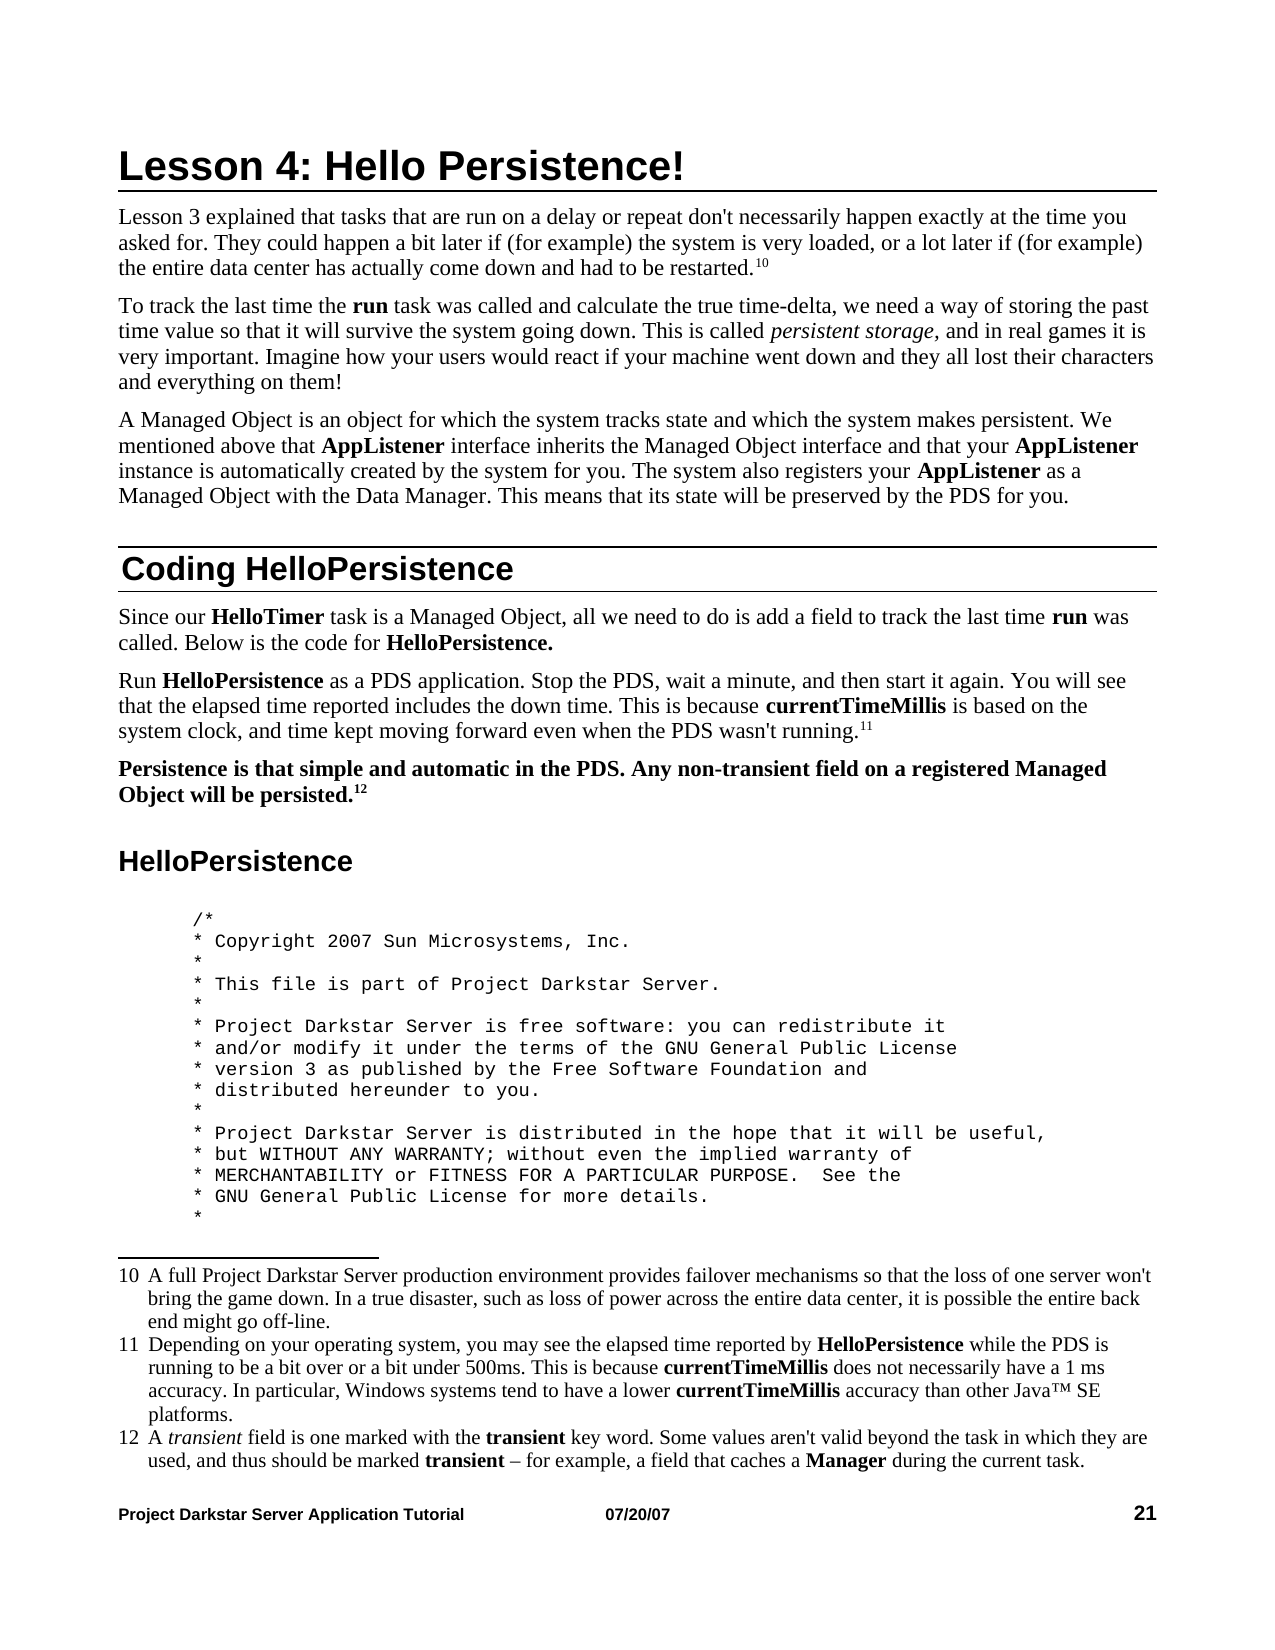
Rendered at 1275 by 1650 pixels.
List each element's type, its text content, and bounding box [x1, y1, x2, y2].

text /* * Copyright 2007 Sun Microsystems, Inc. * * This file is part of Project Darkstar Server. * * Project Darkstar Server is free software: you can redistribute it * and/or modify it under the terms of the GNU General Public License * version 3 as published by the Free Software Foundation and * distributed hereunder to you. * * Project Darkstar Server is distributed in the hope that it will be useful, * but WITHOUT ANY WARRANTY; without even the implied warranty of * MERCHANTABILITY or FITNESS FOR A PARTICULAR PURPOSE. See the * GNU General Public License for more details. * [192, 911, 1098, 1230]
text Lesson 3 explained that tasks that are run on a delay or repeat don't necessarily happen exactly at the time you asked for. They could happen a bit later if (for example) the system is very loaded, or a lot later if (for example) the entire data center has actually come down and had to be restarted. [118, 204, 1157, 281]
subtitle HelloPersistence [118, 845, 1157, 877]
subtitle Coding HelloPersistence [118, 548, 1157, 591]
text Run HelloPersistence as a PDS application. Stop the PDS, wait a minute, and then start it again. You will see that the elapsed time reported includes the down time. This is because currentTimeMillis is based on the system clock, and time kept moving forward even when the PDS wasn't running. [118, 668, 1157, 744]
text A transient field is one marked with the transient key word. Some values aren't valid beyond the task in which they are used, and thus should be marked transient – for example, a field that caches a Manager during the current task. [118, 1426, 1157, 1472]
subtitle Lesson 4: Hello Persistence! [118, 143, 1157, 190]
text A Managed Object is an object for which the system tracks state and which the system makes persistent. We mentioned above that AppListener interface inherits the Managed Object interface and that your AppListener instance is automatically created by the system for you. The system also registers your AppListener as a Managed Object with the Data Manager. This means that its state will be preserved by the PDS for you. [118, 407, 1157, 509]
text Persistence is that simple and automatic in the PDS. Any non-transient field on a registered Managed Object will be persisted. [118, 756, 1157, 807]
text Depending on your operating system, you may see the elapsed time reported by HelloPersistence while the PDS is running to be a bit over or a bit under 500ms. This is because currentTimeMillis does not necessarily have a 1 ms accuracy. In particular, Windows systems tend to have a lower currentTimeMillis accuracy than other Java™ SE platforms. [118, 1333, 1157, 1426]
text A full Project Darkstar Server production environment provides failover mechanisms so that the loss of one server won't bring the game down. In a true disaster, such as loss of power across the entire data center, it is possible the entire back end might go off-line. [118, 1264, 1157, 1333]
text Since our HelloTimer task is a Managed Object, all we need to do is add a field to track the last time run was called. Below is the code for HelloPersistence. [118, 604, 1157, 655]
text To track the last time the run task was called and calculate the true time-delta, we need a way of storing the past time value so that it will survive the system going down. This is called persistent storage, and in real games it is very important. Imagine how your users would react if your machine went down and they all lost their characters and everything on them! [118, 293, 1157, 395]
